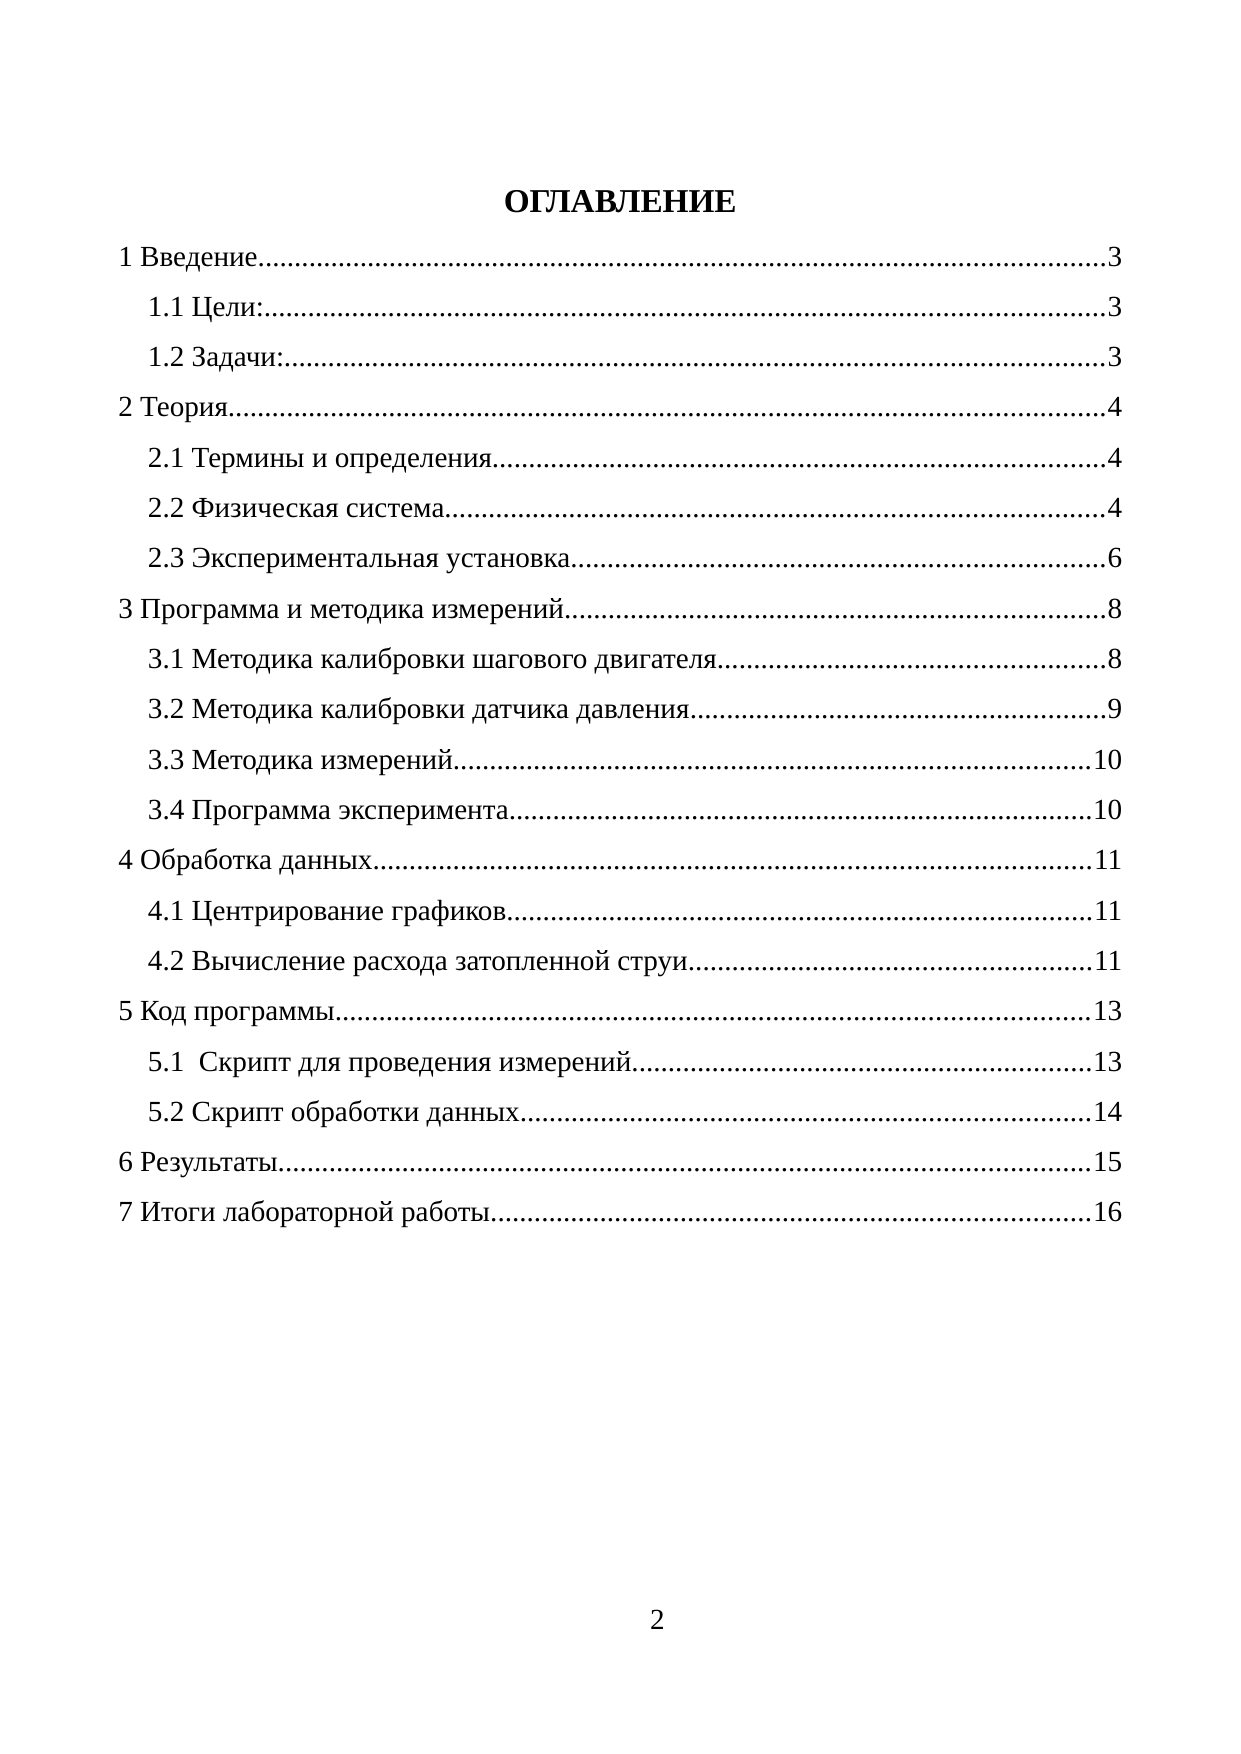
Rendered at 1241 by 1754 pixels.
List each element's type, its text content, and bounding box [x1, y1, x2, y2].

text 1.2 Задачи: 3 [148, 339, 1122, 373]
text 1 Введение 3 [118, 239, 1122, 272]
text 2.2 Физическая система 4 [148, 490, 1122, 524]
text 5.2 Скрипт обработки данных 14 [148, 1094, 1122, 1127]
subtitle Оглавление [118, 181, 1122, 219]
text 2.1 Термины и определения 4 [148, 440, 1122, 473]
text 2 Теория 4 [118, 389, 1122, 423]
text 4.2 Вычисление расхода затопленной струи 11 [148, 943, 1122, 977]
text 3.3 Методика измерений 10 [148, 742, 1122, 775]
text 4.1 Центрирование графиков 11 [148, 893, 1122, 926]
text 4 Обработка данных 11 [118, 842, 1122, 876]
text 6 Результаты 15 [118, 1144, 1122, 1178]
text 3.4 Программа эксперимента 10 [148, 792, 1122, 826]
text 5.1 Скрипт для проведения измерений 13 [148, 1044, 1122, 1077]
text 2.3 Экспериментальная установка 6 [148, 541, 1122, 574]
text 1.1 Цели: 3 [148, 289, 1122, 322]
text 5 Код программы 13 [118, 993, 1122, 1027]
text 3.1 Методика калибровки шагового двигателя 8 [148, 641, 1122, 675]
text 3.2 Методика калибровки датчика давления 9 [148, 691, 1122, 725]
text 7 Итоги лабораторной работы 16 [118, 1194, 1122, 1228]
text 3 Программа и методика измерений 8 [118, 591, 1122, 624]
